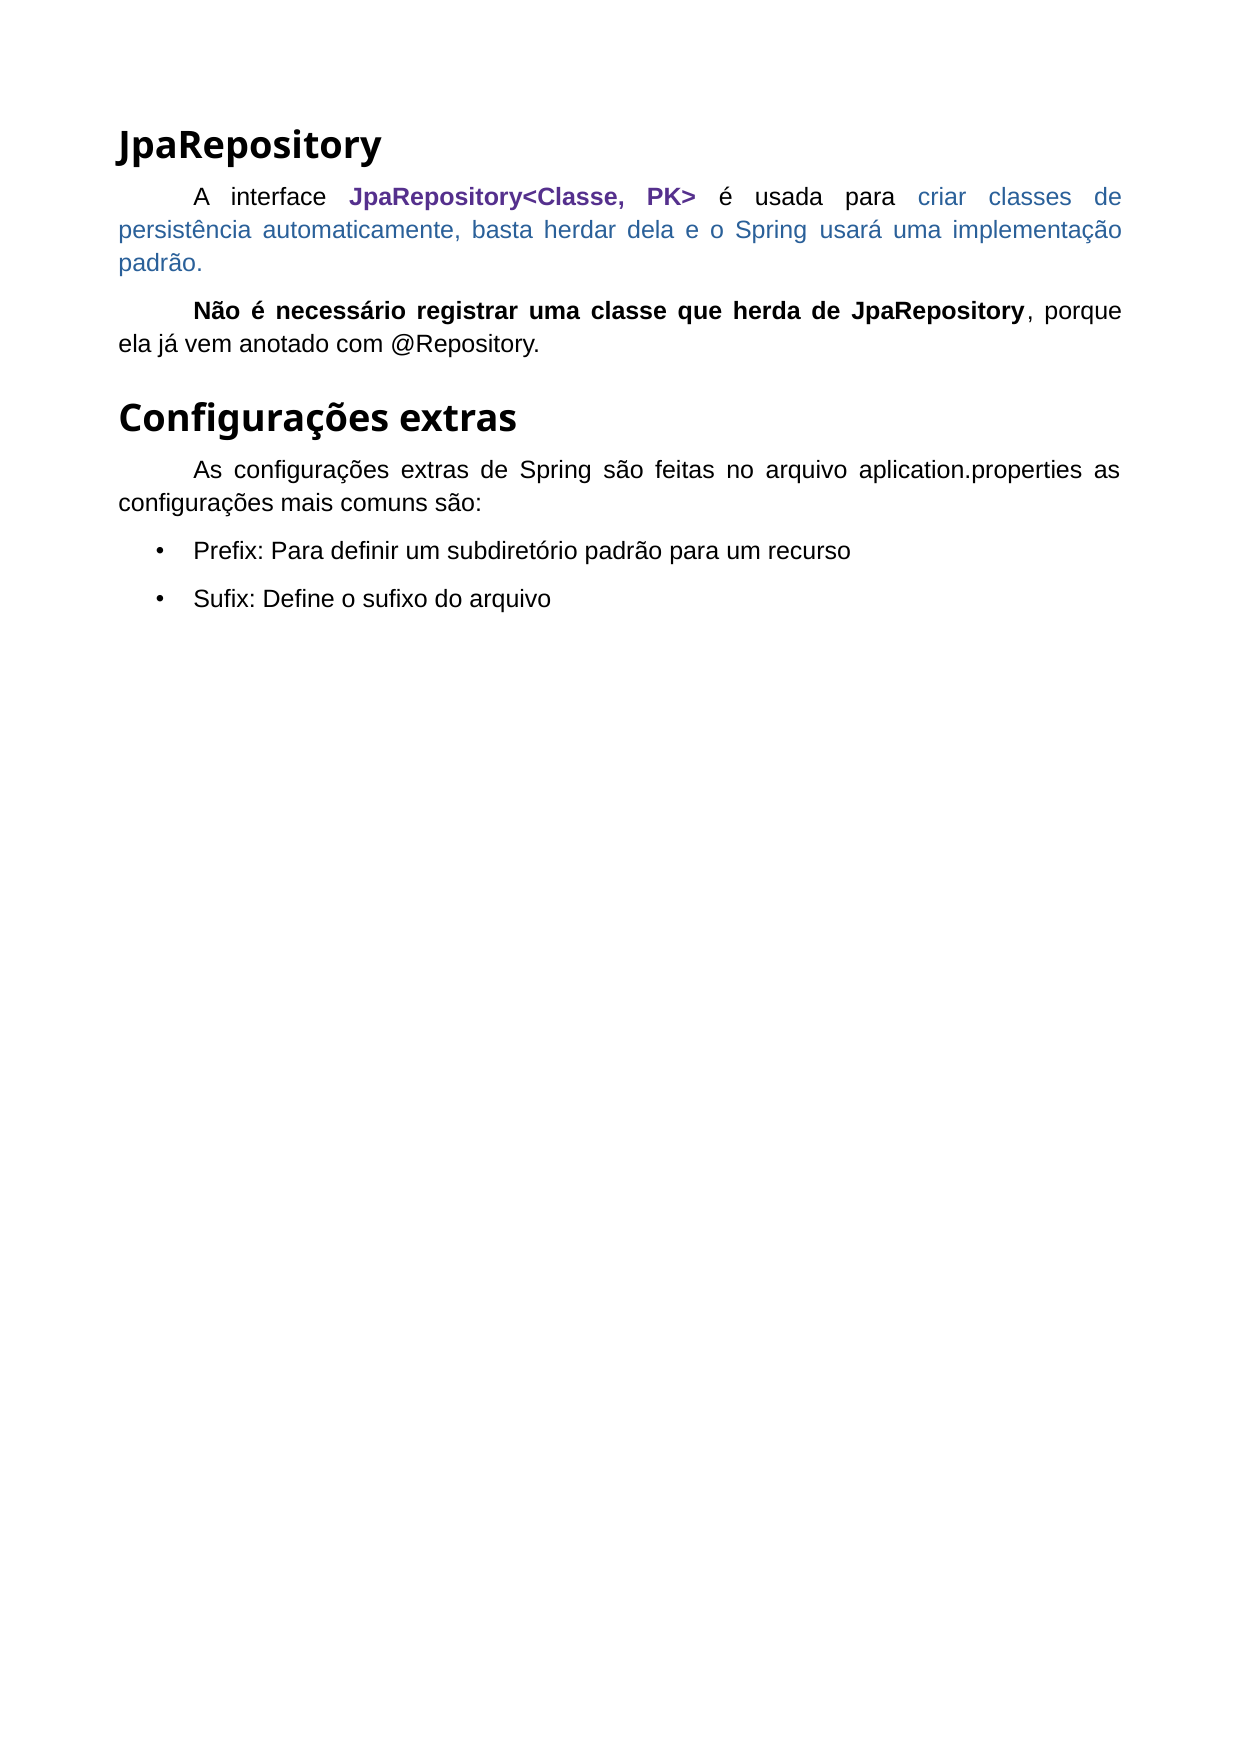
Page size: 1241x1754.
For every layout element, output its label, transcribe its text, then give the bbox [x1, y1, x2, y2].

text A interface JpaRepository<Classe, PK> é usada para criar classes de persistência automaticamente, basta herdar dela e o Spring usará uma implementação padrão. [118, 182, 1122, 277]
text Não é necessário registrar uma classe que herda de JpaRepository, porque ela já vem anotado com @Repository. [118, 296, 1122, 358]
text As configurações extras de Spring são feitas no arquivo aplication.properties as configurações mais comuns são: [118, 455, 1122, 517]
list Prefix: Para definir um subdiretório padrão para um recurso [156, 536, 1122, 565]
subtitle Configurações extras [118, 391, 1122, 443]
list Sufix: Define o sufixo do arquivo [156, 584, 1122, 612]
subtitle JpaRepository [118, 118, 1122, 170]
